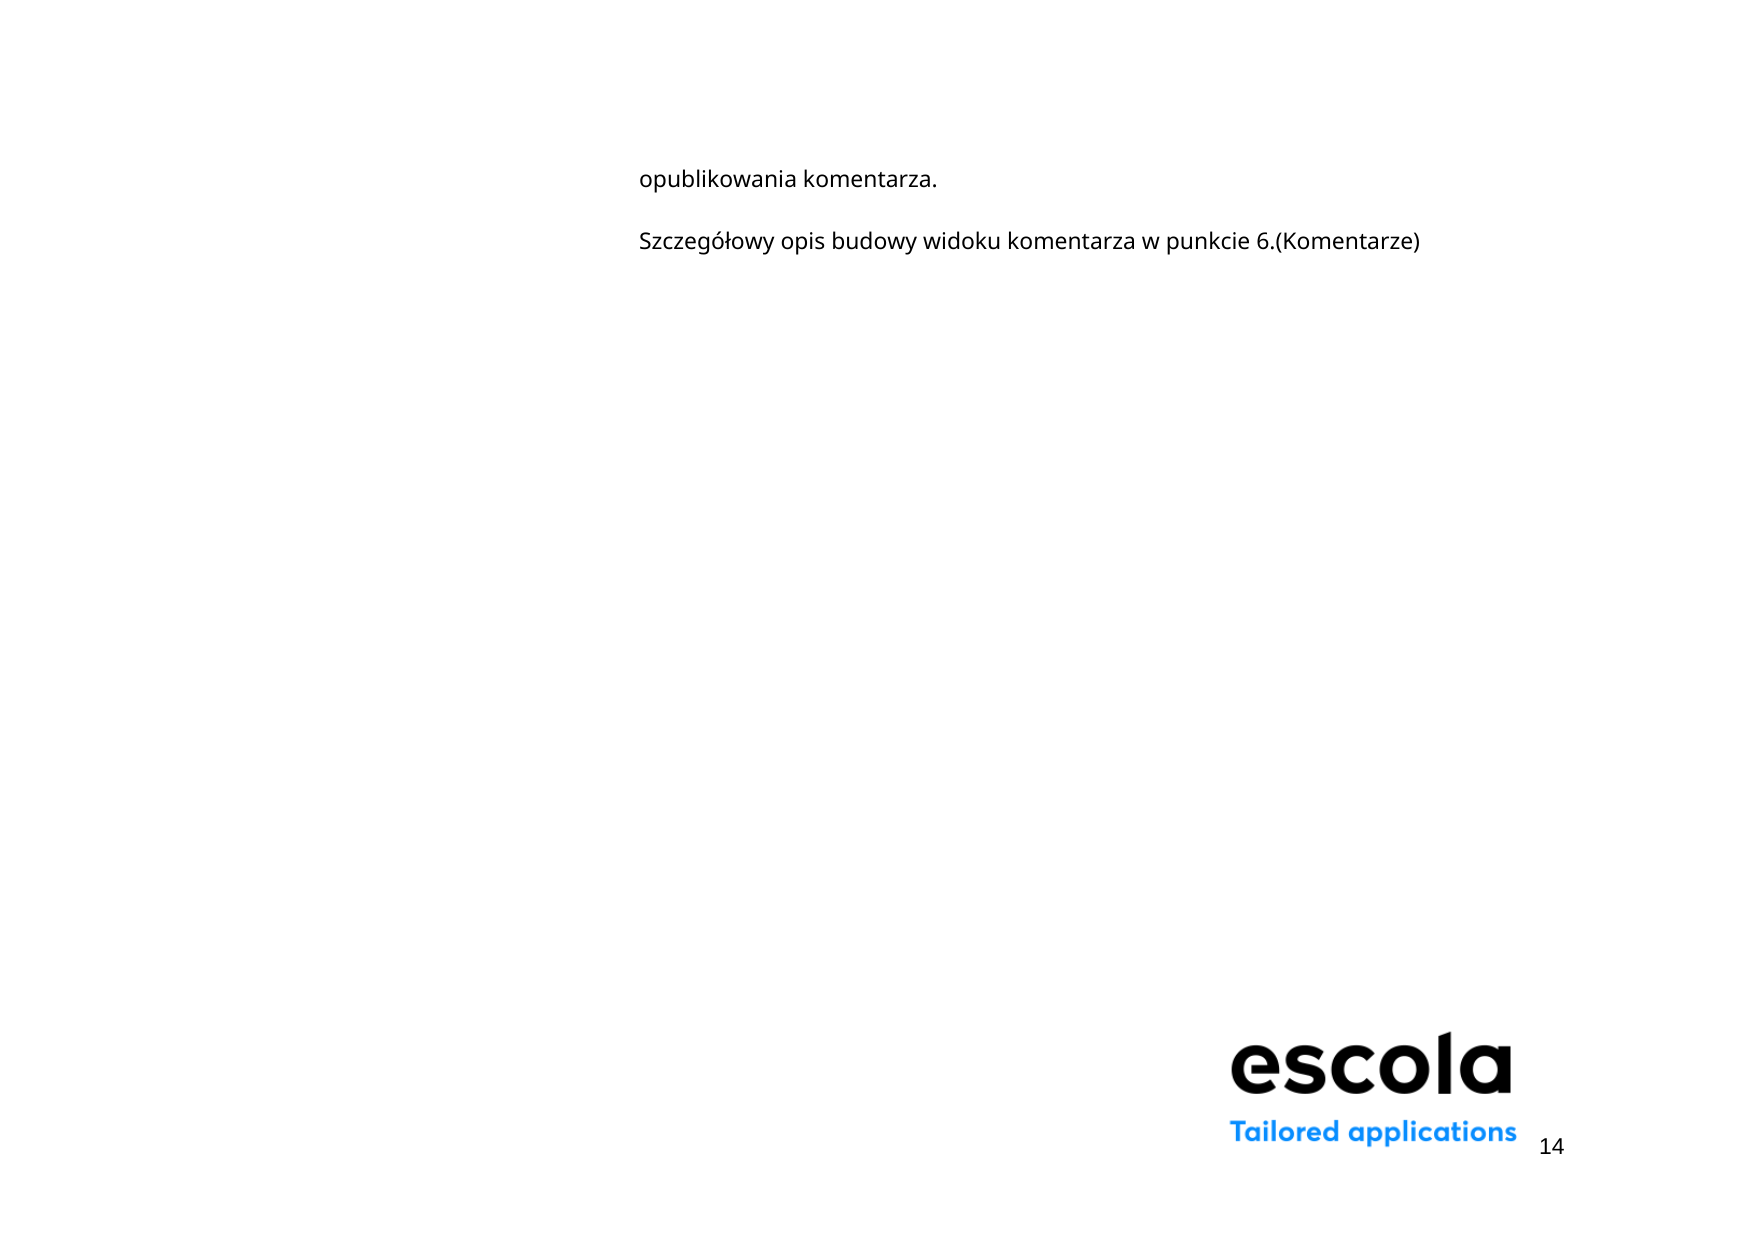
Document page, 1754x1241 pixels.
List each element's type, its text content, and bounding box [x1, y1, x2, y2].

picture [1208, 1019, 1531, 1157]
table_cell opublikowania komentarza. Szczegółowy opis budowy widoku komentarza w punkcie 6.(Komentarze) [630, 152, 1596, 267]
table_cell [139, 152, 628, 267]
